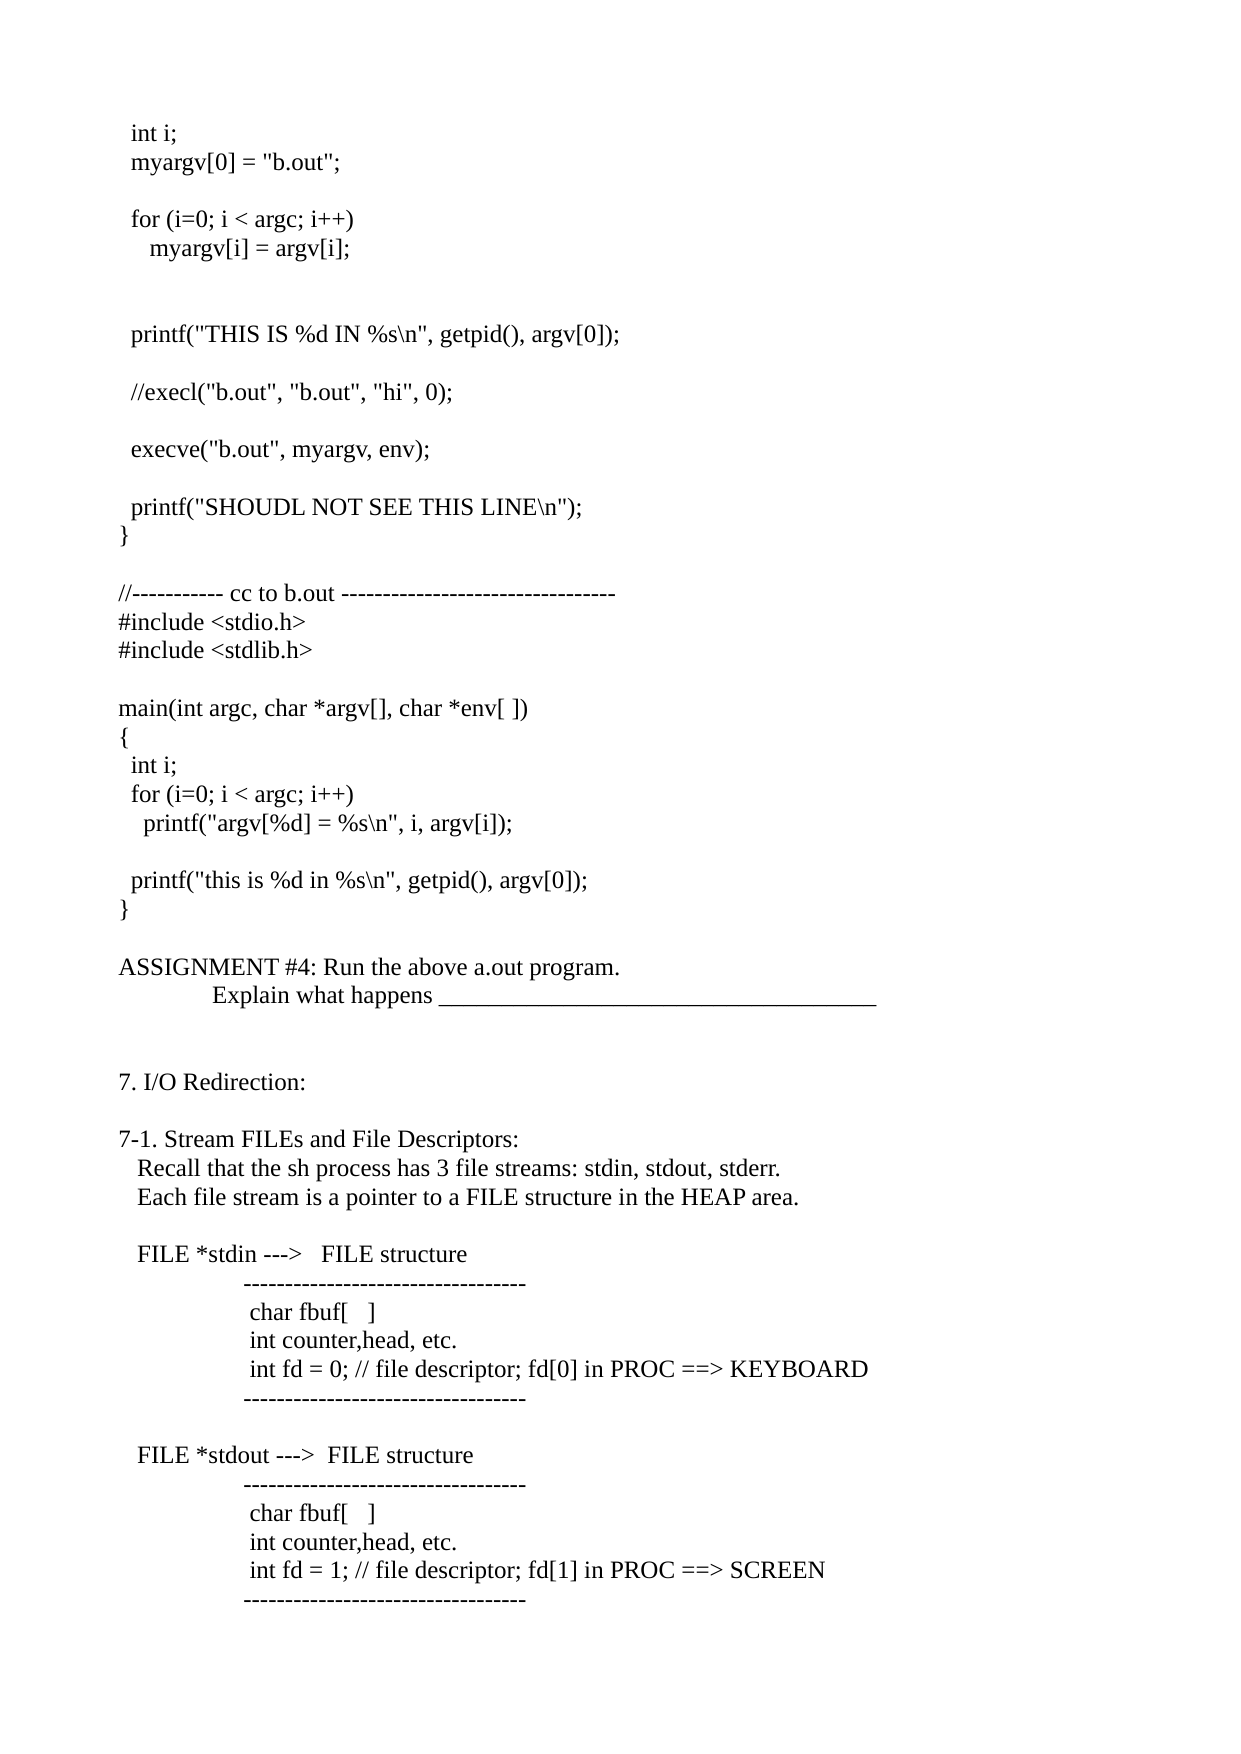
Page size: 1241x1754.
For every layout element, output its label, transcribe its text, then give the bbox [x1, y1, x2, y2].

text for (i=0; i < argc; i++) [118, 204, 1122, 233]
text printf("THIS IS %d IN %s\n", getpid(), argv[0]); [118, 319, 1122, 348]
text myargv[i] = argv[i]; [118, 233, 1122, 262]
text main(int argc, char *argv[], char *env[ ]) [118, 693, 1122, 722]
text FILE *stdin ---> FILE structure [118, 1239, 1122, 1268]
text { [118, 722, 1122, 751]
text ASSIGNMENT #4: Run the above a.out program. [118, 952, 1122, 981]
text printf("SHOUDL NOT SEE THIS LINE\n"); [118, 492, 1122, 521]
text 7. I/O Redirection: [118, 1067, 1122, 1096]
text for (i=0; i < argc; i++) [118, 779, 1122, 808]
text FILE *stdout ---> FILE structure [118, 1441, 1122, 1469]
text //----------- cc to b.out --------------------------------- [118, 578, 1122, 607]
text 7-1. Stream FILEs and File Descriptors: [118, 1124, 1122, 1153]
text Each file stream is a pointer to a FILE structure in the HEAP area. [118, 1182, 1122, 1211]
text #include <stdio.h> [118, 607, 1122, 636]
text char fbuf[ ] [118, 1498, 1122, 1527]
text ---------------------------------- [118, 1469, 1122, 1498]
text int i; [118, 118, 1122, 147]
text int counter,head, etc. [118, 1326, 1122, 1354]
text ---------------------------------- [118, 1383, 1122, 1412]
text myargv[0] = "b.out"; [118, 147, 1122, 176]
text #include <stdlib.h> [118, 636, 1122, 664]
text } [118, 894, 1122, 923]
text ---------------------------------- [118, 1268, 1122, 1297]
text printf("argv[%d] = %s\n", i, argv[i]); [118, 808, 1122, 837]
text char fbuf[ ] [118, 1297, 1122, 1326]
text int i; [118, 751, 1122, 779]
text Recall that the sh process has 3 file streams: stdin, stdout, stderr. [118, 1153, 1122, 1182]
text //execl("b.out", "b.out", "hi", 0); [118, 377, 1122, 406]
text ---------------------------------- [118, 1584, 1122, 1613]
text execve("b.out", myargv, env); [118, 434, 1122, 463]
text Explain what happens ___________________________________ [118, 981, 1122, 1009]
text } [118, 521, 1122, 549]
text int counter,head, etc. [118, 1527, 1122, 1556]
text printf("this is %d in %s\n", getpid(), argv[0]); [118, 866, 1122, 894]
text int fd = 0; // file descriptor; fd[0] in PROC ==> KEYBOARD [118, 1354, 1122, 1383]
text int fd = 1; // file descriptor; fd[1] in PROC ==> SCREEN [118, 1556, 1122, 1584]
